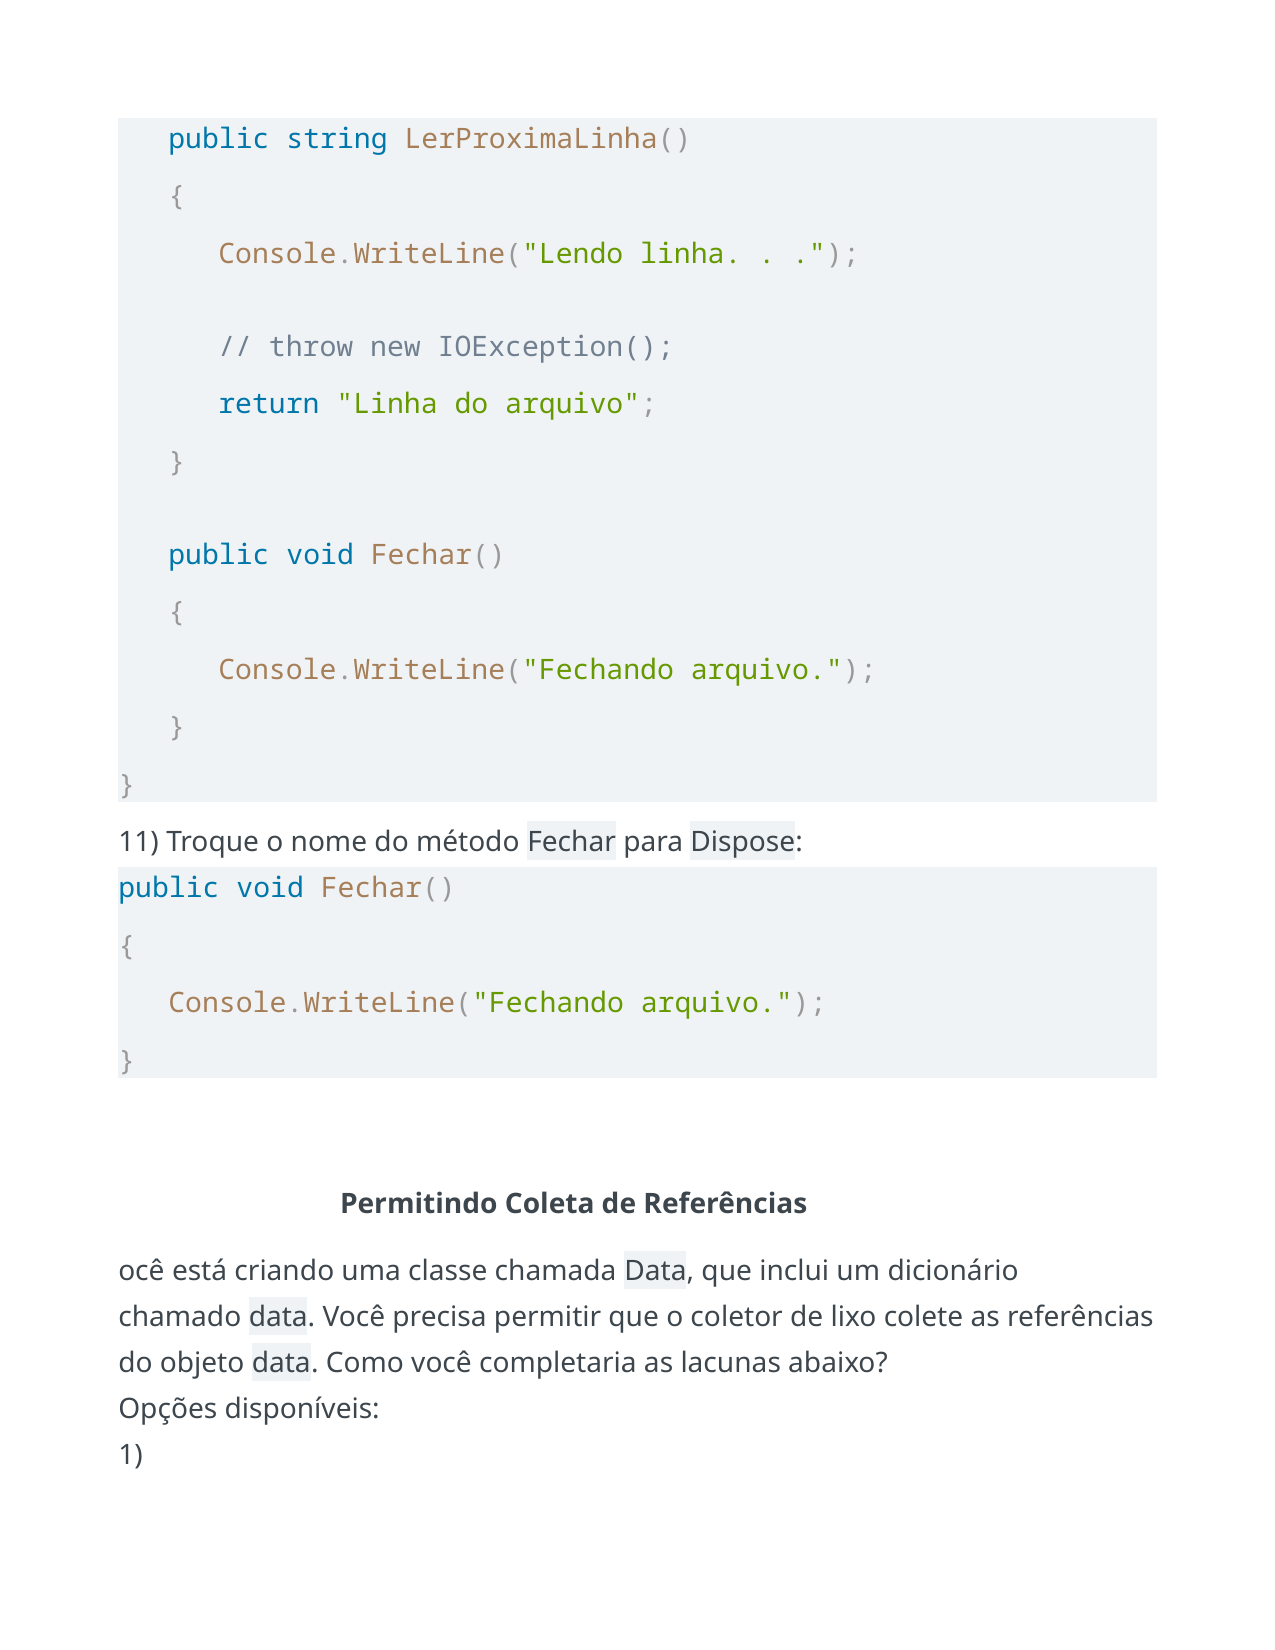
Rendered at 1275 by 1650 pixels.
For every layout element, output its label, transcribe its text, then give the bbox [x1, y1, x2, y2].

text { [118, 591, 1157, 630]
text public string LerProximaLinha() [118, 118, 1157, 156]
text Console.WriteLine("Lendo linha. . ."); [118, 233, 1157, 271]
text 11) Troque o nome do método Fechar para Dispose: [118, 821, 1157, 860]
text } [118, 764, 1157, 802]
text public void Fechar() [118, 534, 1157, 572]
text Console.WriteLine("Fechando arquivo."); [118, 649, 1157, 687]
text 1) [118, 1434, 1157, 1473]
text // throw new IOException(); [118, 326, 1157, 364]
text Opções disponíveis: [118, 1388, 1157, 1427]
text } [118, 1040, 1157, 1078]
text { [118, 176, 1157, 214]
text Permitindo Coleta de Referências [118, 1184, 1157, 1222]
text } [118, 706, 1157, 745]
text return "Linha do arquivo"; [118, 383, 1157, 422]
text public void Fechar() [118, 867, 1157, 906]
text } [118, 441, 1157, 479]
text Console.WriteLine("Fechando arquivo."); [118, 982, 1157, 1021]
text { [118, 925, 1157, 963]
text ocê está criando uma classe chamada Data, que inclui um dicionário chamado data. Você precisa permitir que o coletor de lixo colete as referências do objeto data. Como você completaria as lacunas abaixo? [118, 1251, 1157, 1381]
